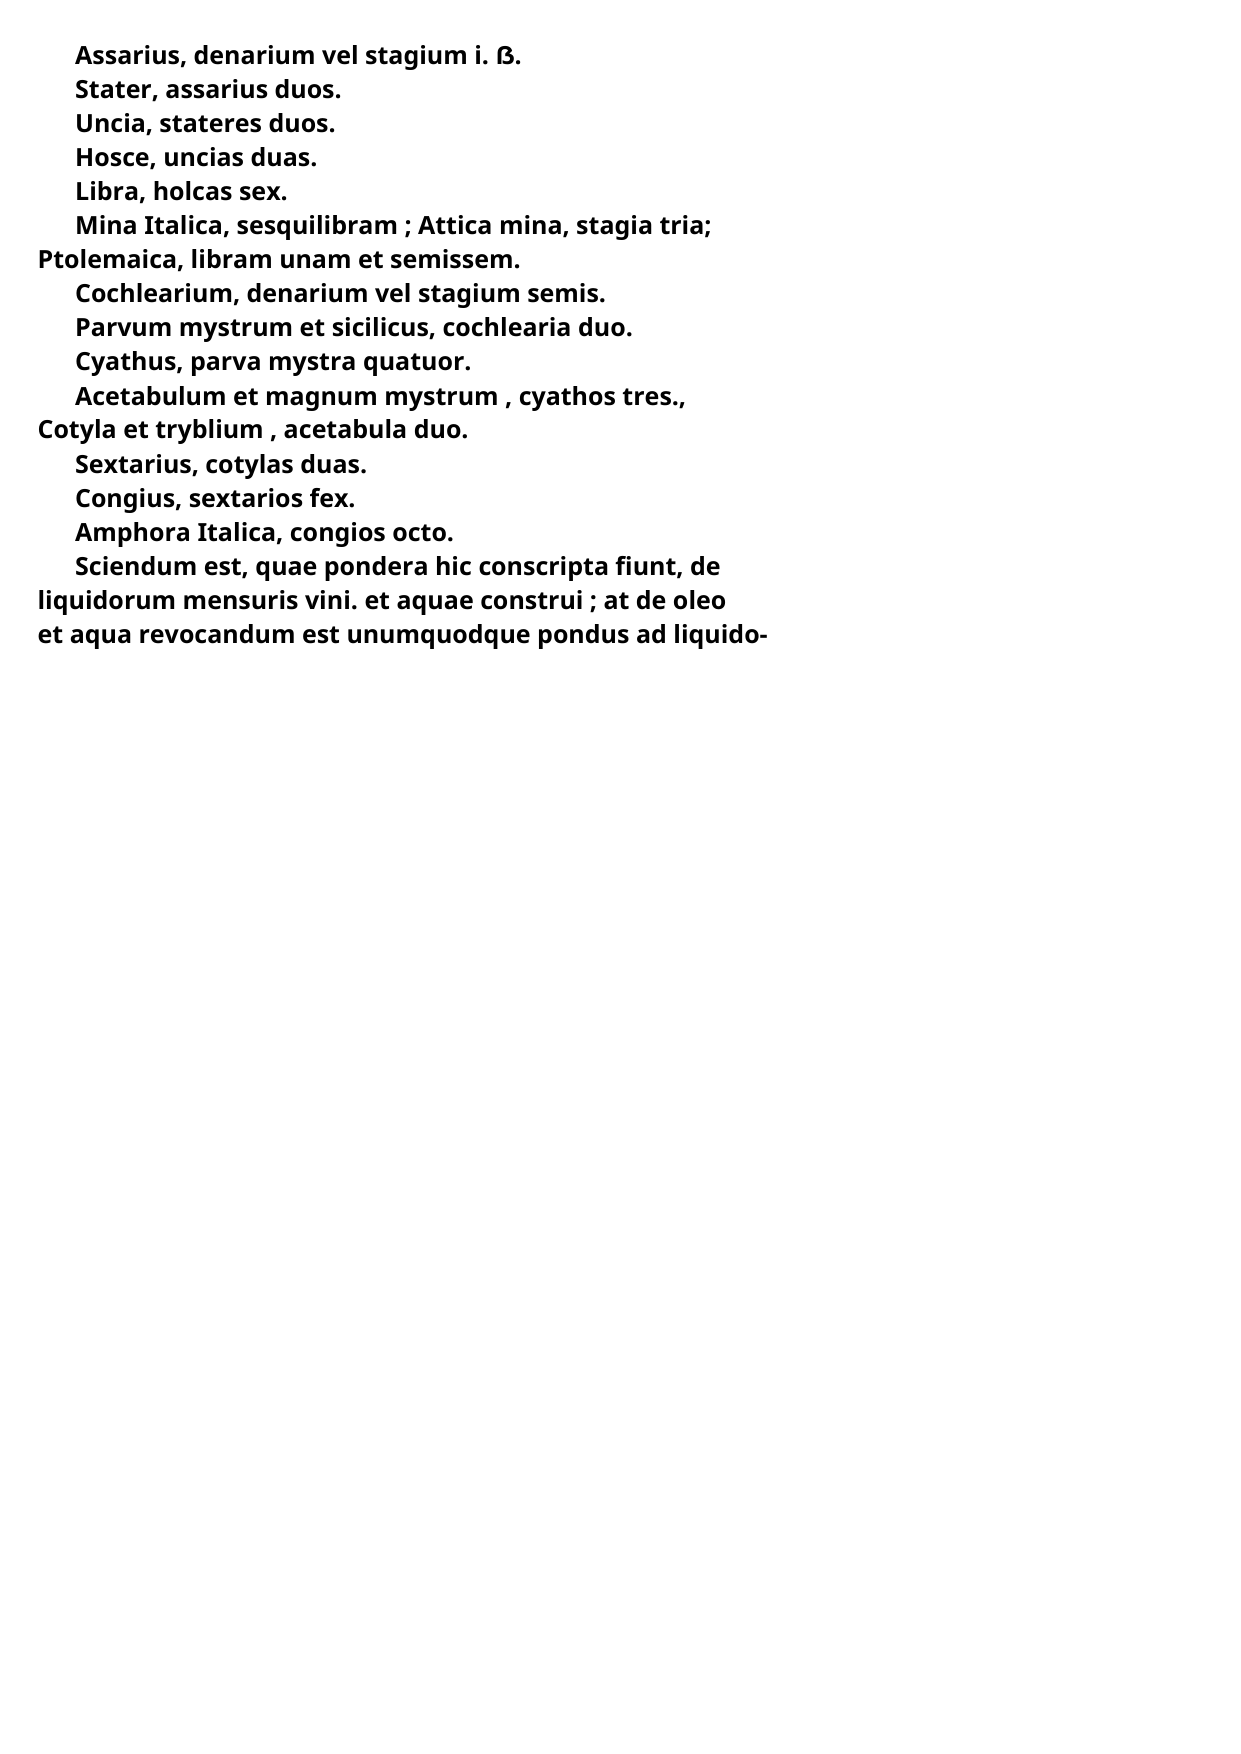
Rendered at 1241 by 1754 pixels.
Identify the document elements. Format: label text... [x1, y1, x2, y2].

text Uncia, stateres duos. [37, 106, 1203, 140]
text Cyathus, parva mystra quatuor. [37, 344, 1203, 378]
text Parvum mystrum et sicilicus, cochlearia duo. [37, 310, 1203, 344]
text Libra, holcas sex. [37, 174, 1203, 208]
text Congius, sextarios fex. [37, 480, 1203, 514]
text Sciendum est, quae pondera hic conscripta fiunt, de liquidorum mensuris vini. et aquae construi ; at de oleo et aqua revocandum est unumquodque pondus ad liquido- [37, 548, 1203, 651]
text Amphora Italica, congios octo. [37, 514, 1203, 548]
text Stater, assarius duos. [37, 72, 1203, 106]
text Acetabulum et magnum mystrum , cyathos tres., Cotyla et tryblium , acetabula duo. [37, 378, 1203, 446]
text Cochlearium, denarium vel stagium semis. [37, 276, 1203, 310]
text Hosce, uncias duas. [37, 140, 1203, 174]
text Mina Italica, sesquilibram ; Attica mina, stagia tria; Ptolemaica, libram unam et semissem. [37, 208, 1203, 276]
text Sextarius, cotylas duas. [37, 446, 1203, 480]
text Assarius, denarium vel stagium i. ẞ. [37, 37, 1203, 72]
